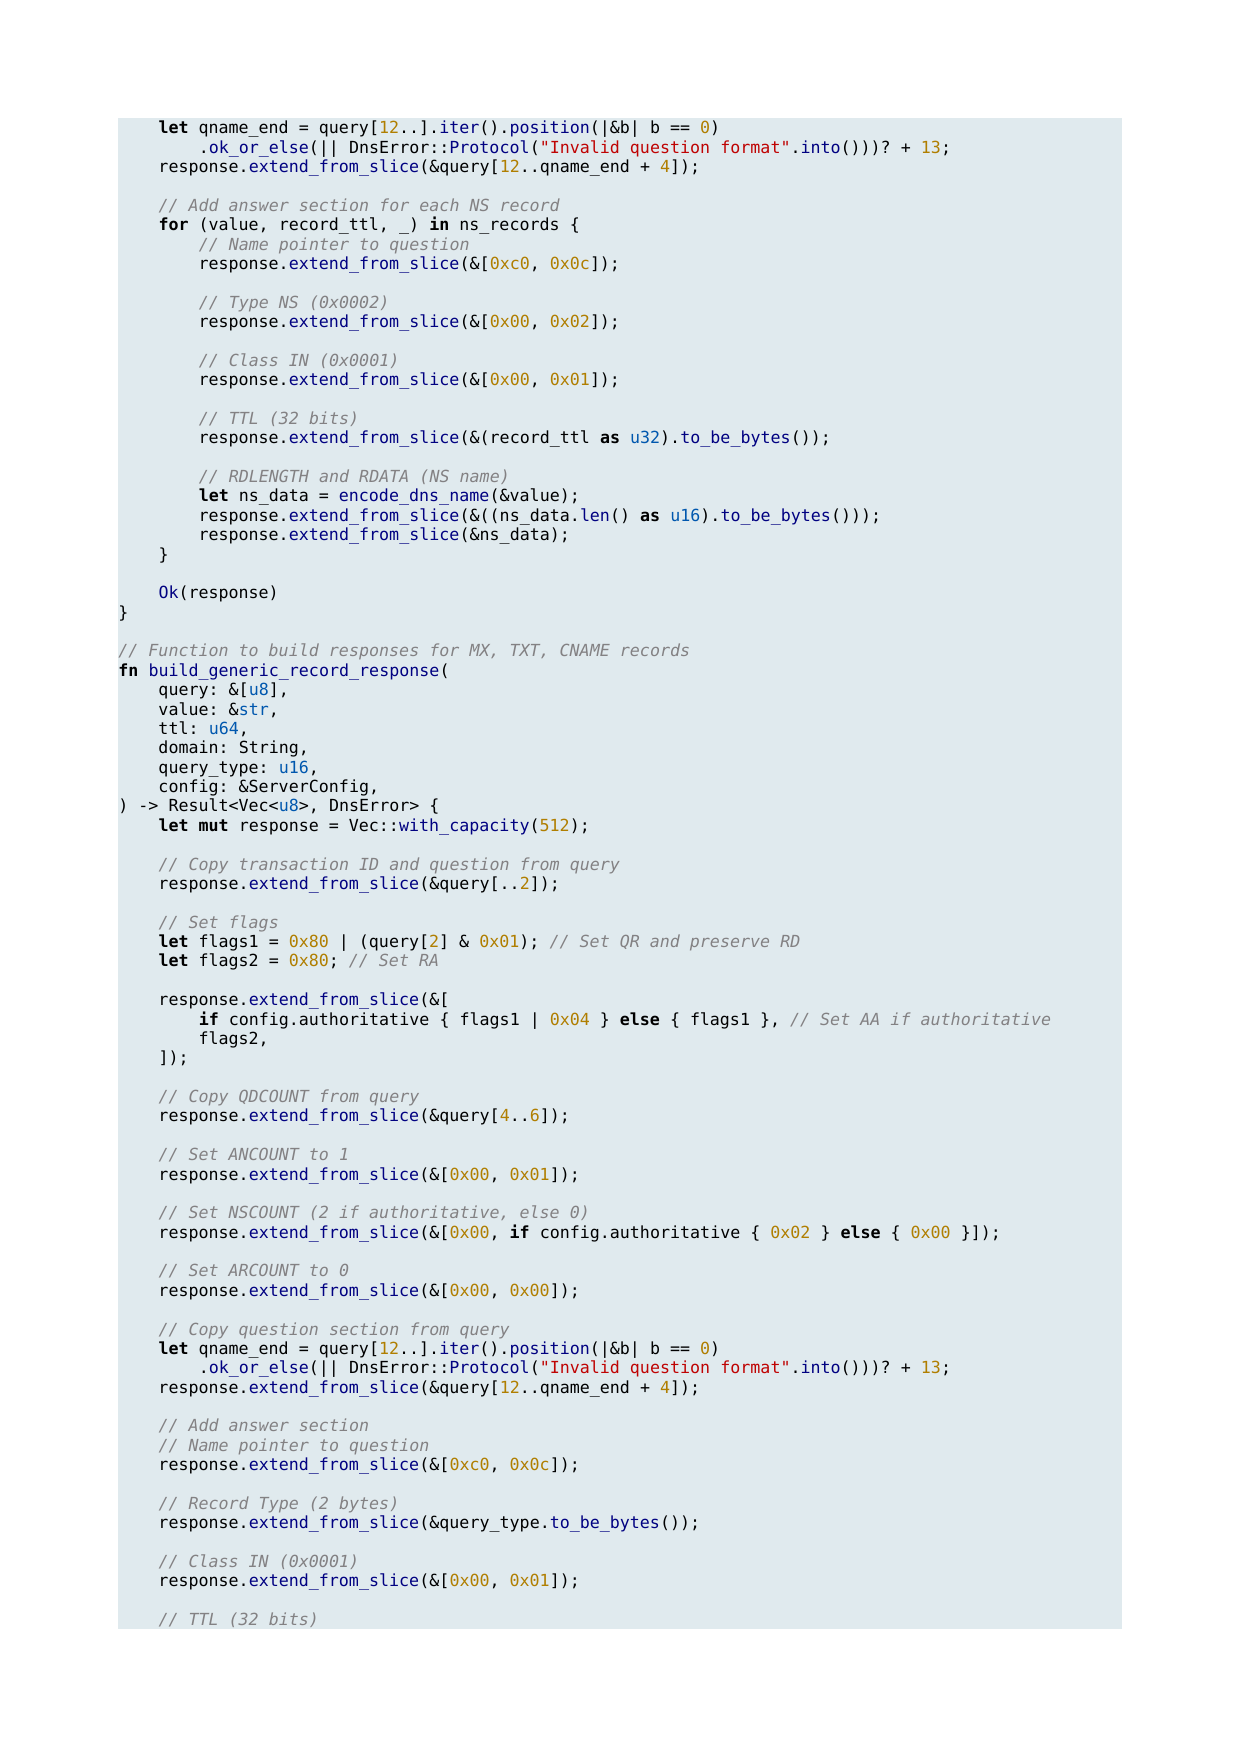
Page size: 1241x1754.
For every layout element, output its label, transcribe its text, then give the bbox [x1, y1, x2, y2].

text response.extend_from_slice(&[0xc0, 0x0c]); [118, 254, 1122, 273]
text // Copy QDCOUNT from query [118, 1087, 1122, 1106]
text // Set NSCOUNT (2 if authoritative, else 0) [118, 1203, 1122, 1222]
text response.extend_from_slice(&query[12..qname_end + 4]); [118, 1377, 1122, 1397]
text response.extend_from_slice(&query[12..qname_end + 4]); [118, 157, 1122, 176]
text // Add answer section for each NS record [118, 196, 1122, 215]
text response.extend_from_slice(&[ [118, 990, 1122, 1009]
text // Set ARCOUNT to 0 [118, 1261, 1122, 1281]
text // Copy question section from query [118, 1319, 1122, 1339]
text // Class IN (0x0001) [118, 351, 1122, 370]
text // Set flags [118, 912, 1122, 932]
text response.extend_from_slice(&(record_ttl as u32).to_be_bytes()); [118, 428, 1122, 447]
text ttl: u64, [118, 719, 1122, 738]
text query: &[u8], [118, 680, 1122, 699]
text fn build_generic_record_response( [118, 661, 1122, 680]
text ) -> Result<Vec<u8>, DnsError> { [118, 796, 1122, 816]
text value: &str, [118, 699, 1122, 719]
text ]); [118, 1048, 1122, 1067]
text let qname_end = query[12..].iter().position(|&b| b == 0) [118, 1339, 1122, 1358]
text // TTL (32 bits) [118, 1610, 1122, 1629]
text config: &ServerConfig, [118, 777, 1122, 796]
text response.extend_from_slice(&[0x00, 0x00]); [118, 1281, 1122, 1300]
text let flags1 = 0x80 | (query[2] & 0x01); // Set QR and preserve RD [118, 932, 1122, 951]
text // Set ANCOUNT to 1 [118, 1145, 1122, 1164]
text query_type: u16, [118, 757, 1122, 777]
text // RDLENGTH and RDATA (NS name) [118, 467, 1122, 486]
text response.extend_from_slice(&[0x00, 0x01]); [118, 1164, 1122, 1184]
text // Name pointer to question [118, 234, 1122, 254]
text response.extend_from_slice(&[0x00, 0x01]); [118, 370, 1122, 389]
text } [118, 602, 1122, 622]
text let mut response = Vec::with_capacity(512); [118, 816, 1122, 835]
text response.extend_from_slice(&[0x00, 0x02]); [118, 312, 1122, 331]
text // Copy transaction ID and question from query [118, 854, 1122, 874]
text response.extend_from_slice(&ns_data); [118, 525, 1122, 544]
text response.extend_from_slice(&[0x00, if config.authoritative { 0x02 } else { 0x00 }]); [118, 1222, 1122, 1242]
text // Name pointer to question [118, 1436, 1122, 1455]
text // TTL (32 bits) [118, 409, 1122, 428]
text Ok(response) [118, 583, 1122, 602]
text // Add answer section [118, 1416, 1122, 1436]
text // Record Type (2 bytes) [118, 1494, 1122, 1513]
text response.extend_from_slice(&query[4..6]); [118, 1106, 1122, 1126]
text let qname_end = query[12..].iter().position(|&b| b == 0) [118, 118, 1122, 137]
text response.extend_from_slice(&[0xc0, 0x0c]); [118, 1455, 1122, 1474]
text response.extend_from_slice(&((ns_data.len() as u16).to_be_bytes())); [118, 506, 1122, 525]
text // Class IN (0x0001) [118, 1552, 1122, 1571]
text response.extend_from_slice(&[0x00, 0x01]); [118, 1571, 1122, 1591]
text for (value, record_ttl, _) in ns_records { [118, 215, 1122, 234]
text let flags2 = 0x80; // Set RA [118, 951, 1122, 971]
text response.extend_from_slice(&query[..2]); [118, 874, 1122, 893]
text flags2, [118, 1029, 1122, 1048]
text if config.authoritative { flags1 | 0x04 } else { flags1 }, // Set AA if authoritative [118, 1009, 1122, 1029]
text let ns_data = encode_dns_name(&value); [118, 486, 1122, 506]
text // Type NS (0x0002) [118, 292, 1122, 312]
text response.extend_from_slice(&query_type.to_be_bytes()); [118, 1513, 1122, 1532]
text .ok_or_else(|| DnsError::Protocol("Invalid question format".into()))? + 13; [118, 1358, 1122, 1377]
text } [118, 544, 1122, 564]
text domain: String, [118, 738, 1122, 757]
text .ok_or_else(|| DnsError::Protocol("Invalid question format".into()))? + 13; [118, 137, 1122, 157]
text // Function to build responses for MX, TXT, CNAME records [118, 641, 1122, 661]
